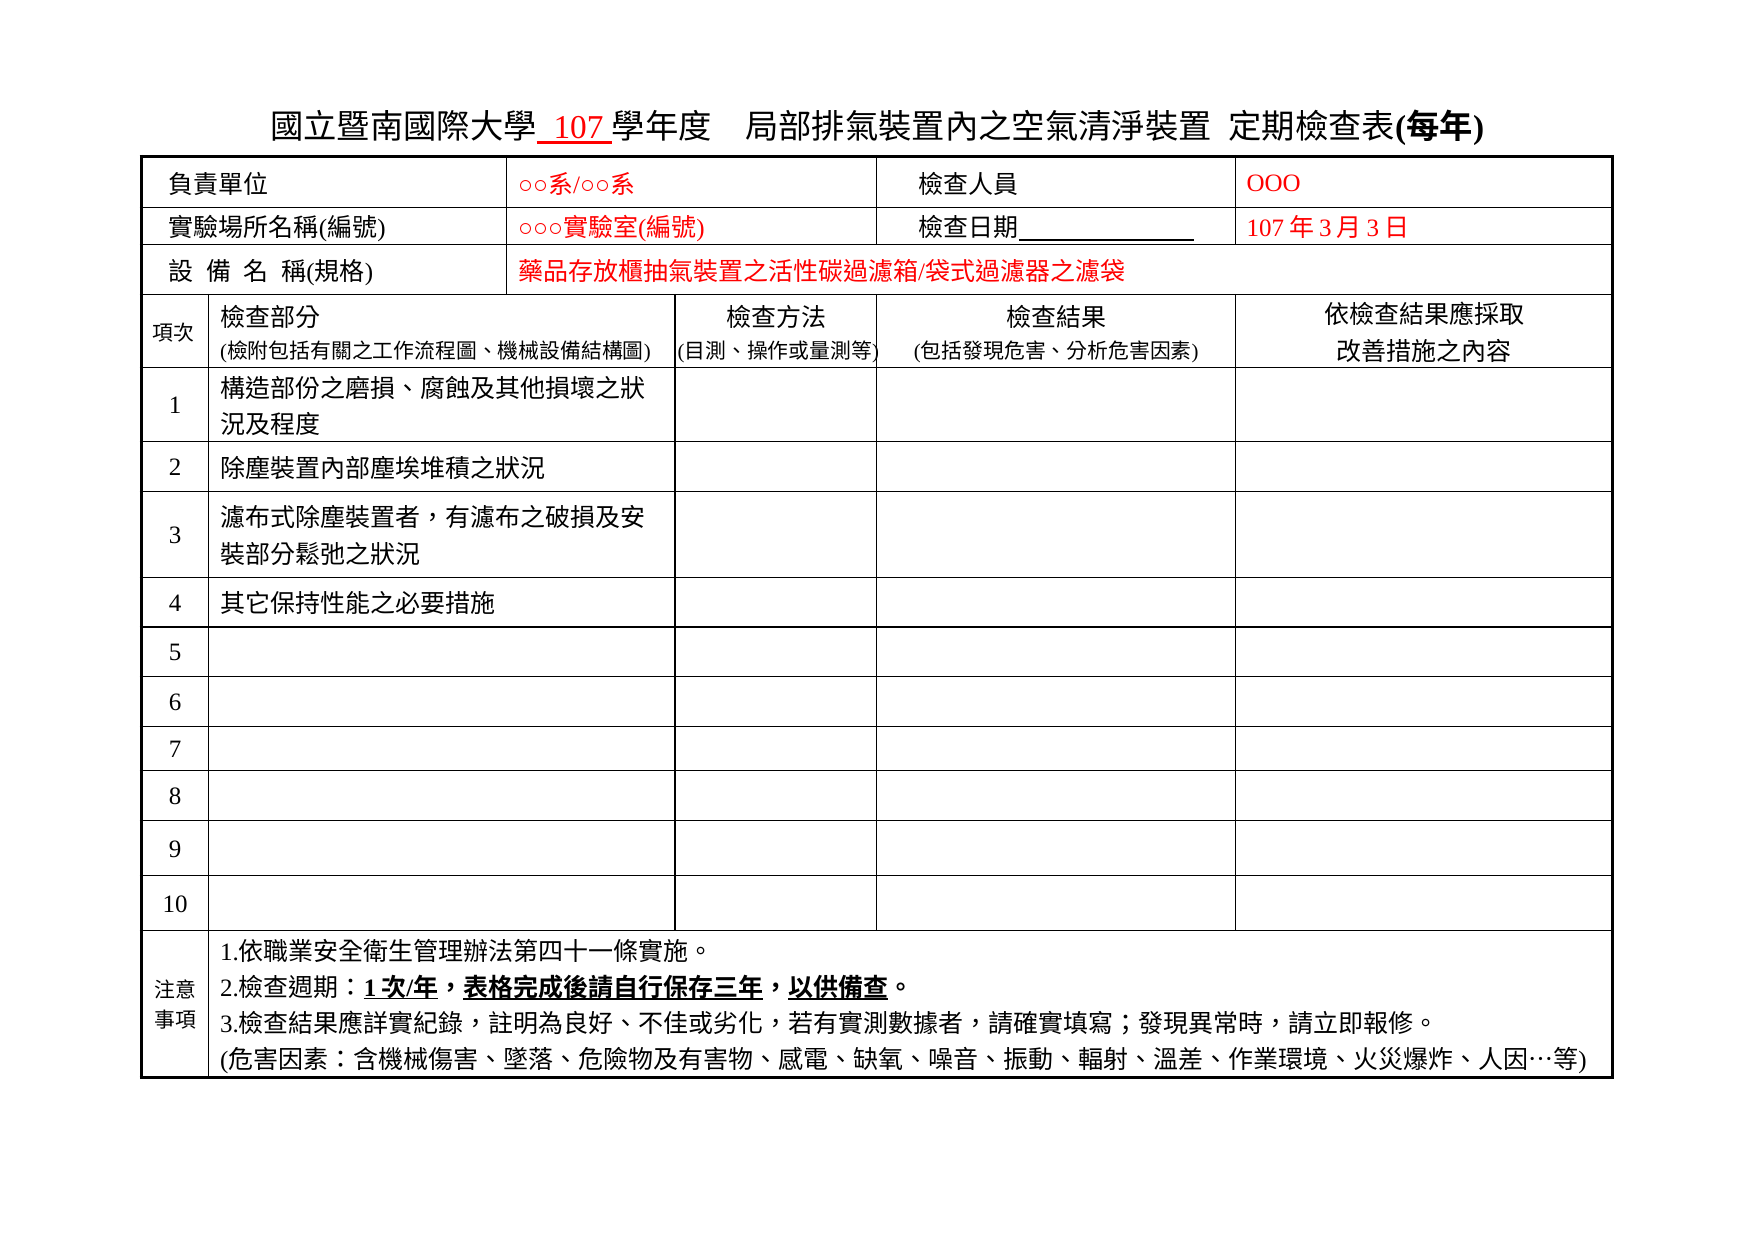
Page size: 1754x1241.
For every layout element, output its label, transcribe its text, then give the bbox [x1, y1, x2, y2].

table_cell [877, 492, 1235, 577]
table_cell 6 [143, 677, 208, 726]
table_cell [1236, 628, 1611, 676]
table_cell 檢查部分 (檢附包括有關之工作流程圖、機械設備結構圖) [209, 295, 674, 367]
table_cell 1 [143, 368, 208, 441]
table_cell [1236, 821, 1611, 875]
table_cell [209, 771, 674, 820]
table_header OOO [1236, 158, 1611, 207]
table_cell 7 [143, 727, 208, 770]
table_cell [877, 727, 1235, 770]
table_cell [676, 628, 876, 676]
table_cell 藥品存放櫃抽氣裝置之活性碳過濾箱/袋式過濾器之濾袋 [507, 245, 1611, 294]
table_cell 設 備 名 稱(規格) [143, 245, 506, 294]
table_cell 檢查結果 (包括發現危害、分析危害因素) [877, 295, 1235, 367]
table_cell [676, 492, 876, 577]
table_cell 檢查日期 [877, 208, 1235, 244]
table_header 負責單位 [143, 158, 506, 207]
table_cell [209, 628, 674, 676]
table_cell [1236, 578, 1611, 626]
table_cell [877, 821, 1235, 875]
table_cell [1236, 771, 1611, 820]
table_cell [676, 442, 876, 491]
table_cell [676, 677, 876, 726]
table_cell 依檢查結果應採取 改善措施之內容 [1236, 295, 1611, 367]
table_cell [209, 677, 674, 726]
table_cell [877, 368, 1235, 441]
table_cell [1236, 368, 1611, 441]
table_cell 3 [143, 492, 208, 577]
table_cell 9 [143, 821, 208, 875]
table_cell [877, 578, 1235, 626]
table_cell 8 [143, 771, 208, 820]
table_cell 其它保持性能之必要措施 [209, 578, 674, 626]
table_cell [676, 821, 876, 875]
table_cell [676, 876, 876, 930]
table_cell 4 [143, 578, 208, 626]
table_cell 構造部份之磨損、腐蝕及其他損壞之狀況及程度 [209, 368, 674, 441]
table_cell [209, 821, 674, 875]
table_cell [209, 876, 674, 930]
table_cell [877, 442, 1235, 491]
table_cell [676, 771, 876, 820]
table_cell [676, 368, 876, 441]
table_cell 實驗場所名稱(編號) [143, 208, 506, 244]
text 國立暨南國際大學 107 學年度 局部排氣裝置內之空氣清淨裝置 定期檢查表(每年) [150, 100, 1604, 148]
table_cell [676, 578, 876, 626]
table_cell [1236, 677, 1611, 726]
table_cell [1236, 492, 1611, 577]
table_cell [877, 876, 1235, 930]
table_cell 檢查方法 (目測、操作或量測等) [676, 295, 876, 367]
table_cell 注意事項 [143, 931, 208, 1076]
table_cell [877, 628, 1235, 676]
table_cell 5 [143, 628, 208, 676]
table_cell [209, 727, 674, 770]
table_header 檢查人員 [877, 158, 1235, 207]
table_cell [877, 771, 1235, 820]
table_cell 項次 [143, 295, 208, 367]
table_cell [1236, 727, 1611, 770]
table_cell [1236, 876, 1611, 930]
table_cell ○○○實驗室(編號) [507, 208, 876, 244]
table_cell 10 [143, 876, 208, 930]
table_cell [1236, 442, 1611, 491]
table_cell 1.依職業安全衛生管理辦法第四十一條實施。 2.檢查週期：1次/年，表格完成後請自行保存三年，以供備查。 3.檢查結果應詳實紀錄，註明為良好、不佳或劣化，若有實測數據者，請確實填寫；發現異常時，請立即報修。 (危害因素：含機械傷害、墜落、危險物及有害物、感電、缺氧、噪音、振動、輻射、溫差、作業環境、火災爆炸、人因…等) [209, 931, 1611, 1076]
table_cell 107年3月3日 [1236, 208, 1611, 244]
table_cell [877, 677, 1235, 726]
table_cell 濾布式除塵裝置者，有濾布之破損及安裝部分鬆弛之狀況 [209, 492, 674, 577]
table_header ○○系/○○系 [507, 158, 876, 207]
table_cell 除塵裝置內部塵埃堆積之狀況 [209, 442, 674, 491]
table_cell 2 [143, 442, 208, 491]
table_cell [676, 727, 876, 770]
